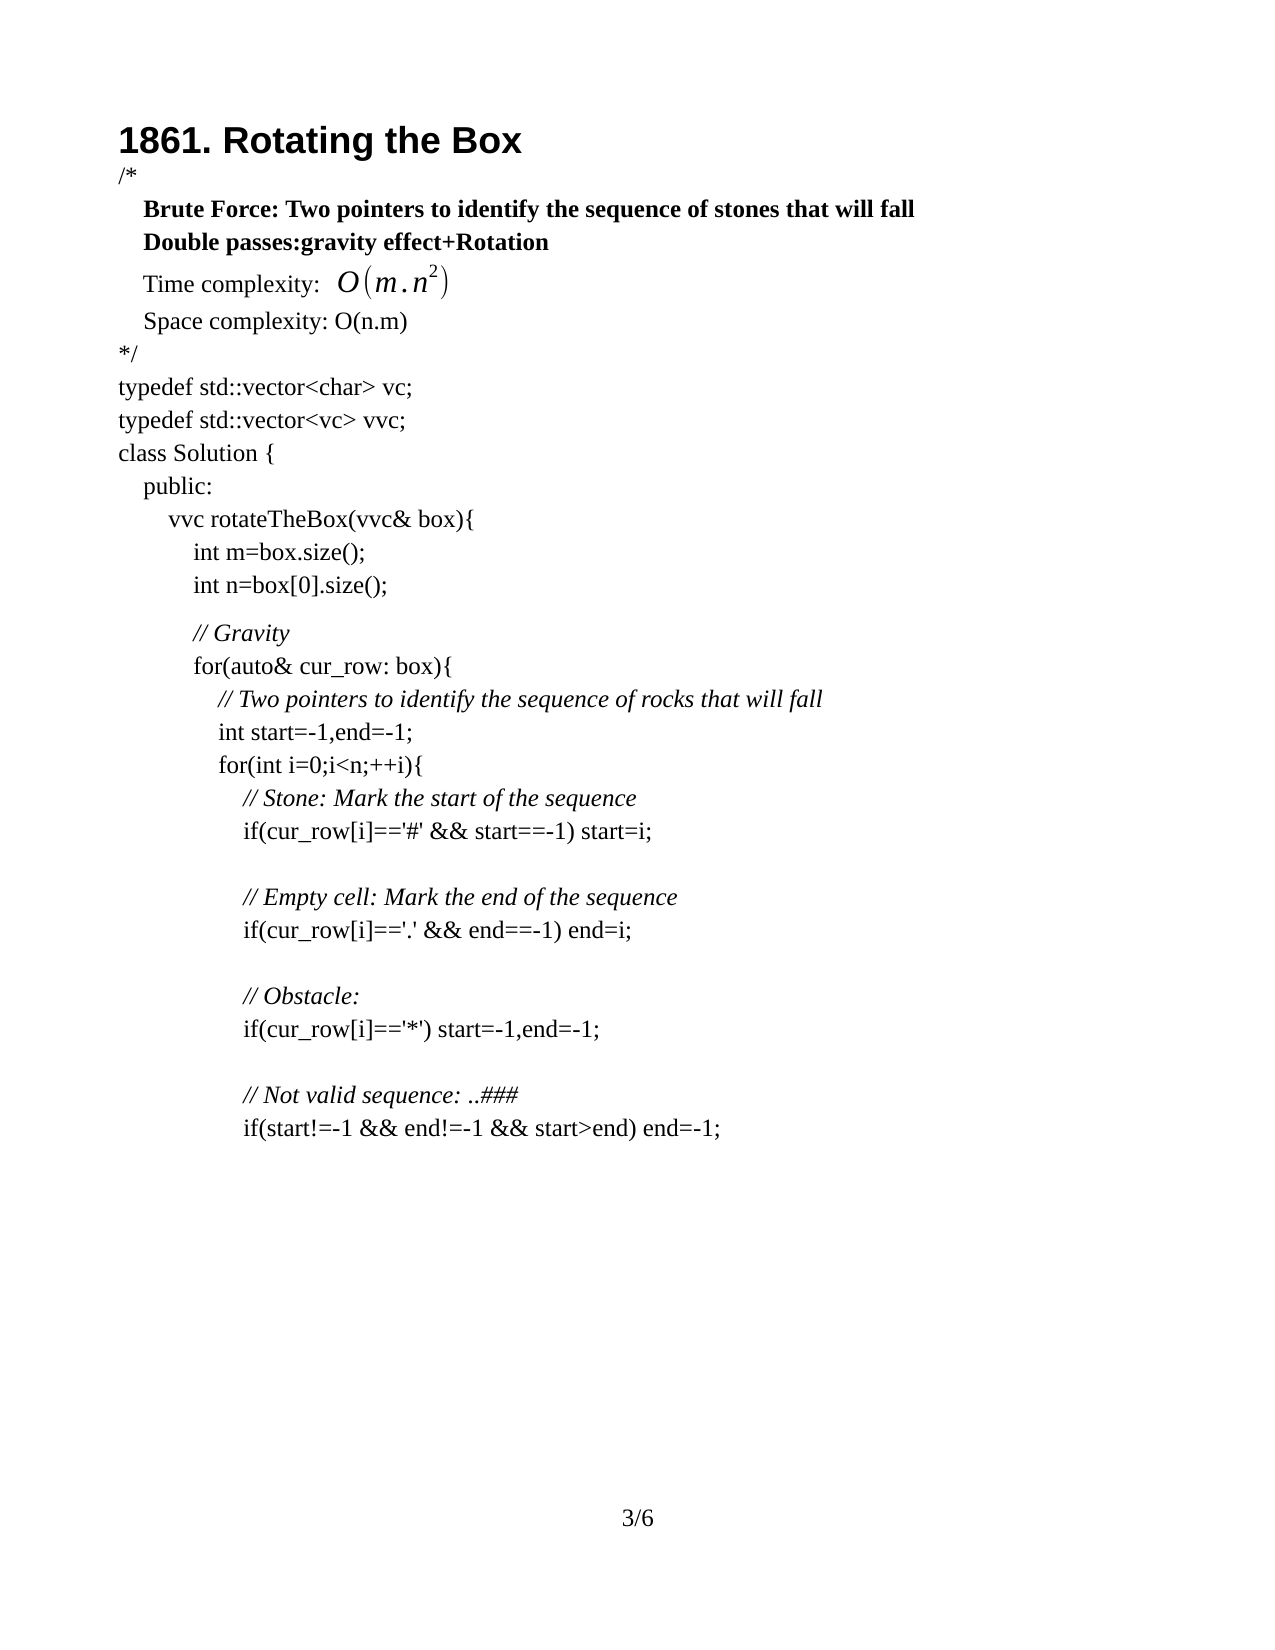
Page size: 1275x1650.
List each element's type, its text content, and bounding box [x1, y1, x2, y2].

text // Not valid sequence: ..### [118, 1081, 1157, 1109]
text class Solution { [118, 438, 1157, 467]
text if(cur_row[i]=='#' && start==-1) start=i; [118, 816, 1157, 845]
text Double passes:gravity effect+Rotation [118, 227, 1157, 256]
text if(cur_row[i]=='*') start=-1,end=-1; [118, 1014, 1157, 1043]
text public: [118, 471, 1157, 500]
text // Two pointers to identify the sequence of rocks that will fall [118, 684, 1157, 713]
text // Gravity [118, 618, 1157, 647]
text Space complexity: O(n.m) [118, 306, 1157, 335]
text vvc rotateTheBox(vvc& box){ [118, 504, 1157, 533]
text int start=-1,end=-1; [118, 717, 1157, 746]
subtitle 1861. Rotating the Box [118, 118, 1157, 161]
text int m=box.size(); [118, 537, 1157, 566]
text for(int i=0;i<n;++i){ [118, 750, 1157, 779]
text */ [118, 339, 1157, 368]
text typedef std::vector<char> vc; [118, 372, 1157, 401]
text /* [118, 161, 1157, 190]
text typedef std::vector<vc> vvc; [118, 405, 1157, 434]
text if(cur_row[i]=='.' && end==-1) end=i; [118, 915, 1157, 944]
text Time complexity: [118, 260, 1157, 302]
text int n=box[0].size(); [118, 570, 1157, 599]
text // Empty cell: Mark the end of the sequence [118, 882, 1157, 911]
text if(start!=-1 && end!=-1 && start>end) end=-1; [118, 1113, 1157, 1142]
text Brute Force: Two pointers to identify the sequence of stones that will fall [118, 194, 1157, 223]
text for(auto& cur_row: box){ [118, 651, 1157, 680]
text // Stone: Mark the start of the sequence [118, 783, 1157, 812]
text // Obstacle: [118, 981, 1157, 1010]
